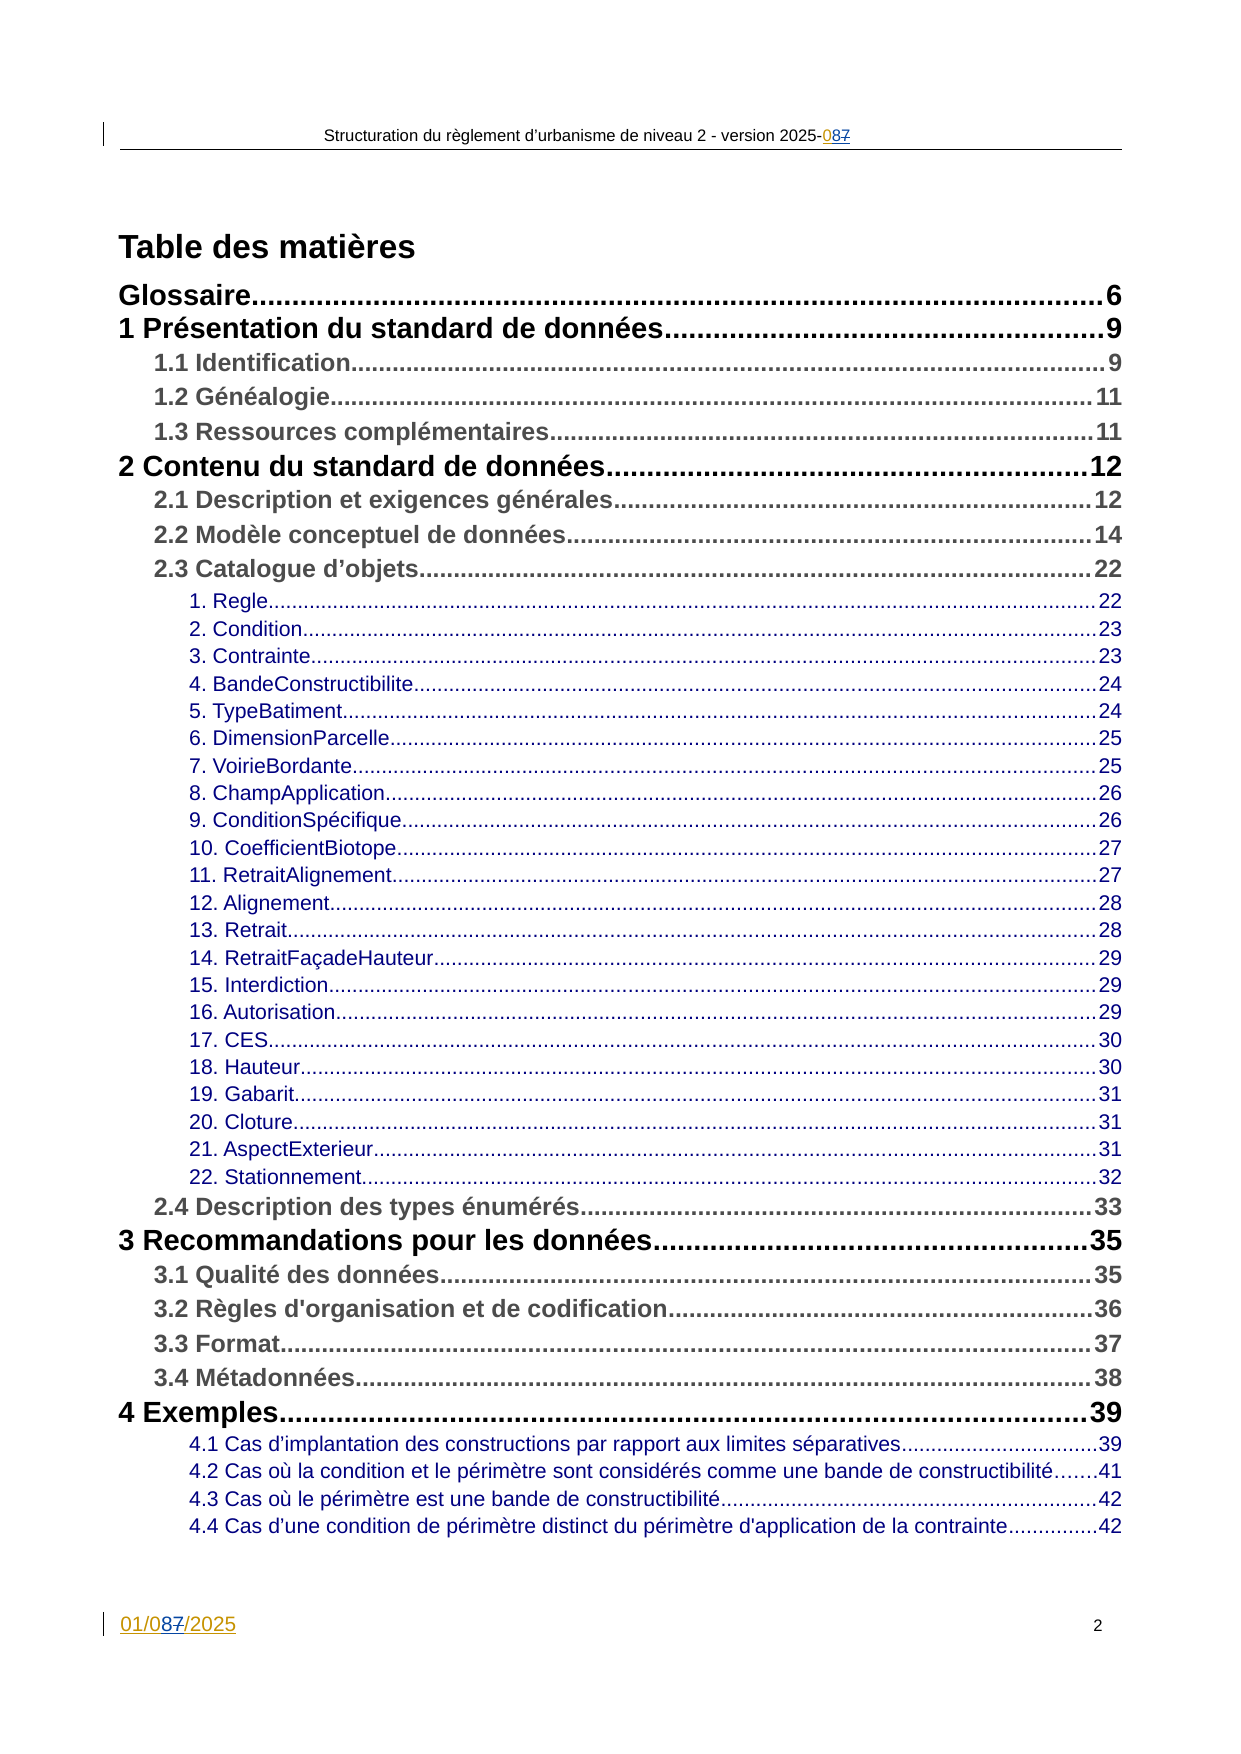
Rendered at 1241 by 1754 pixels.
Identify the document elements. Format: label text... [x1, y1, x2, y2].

text 2.4 Description des types énumérés 33 [153, 1191, 1122, 1220]
text 1.2 Généalogie 11 [153, 382, 1122, 411]
text 3 Recommandations pour les données 35 [118, 1223, 1122, 1257]
text 2.3 Catalogue d’objets 22 [153, 554, 1122, 583]
text Glossaire 6 [118, 278, 1122, 311]
text 13. Retrait 28 [189, 917, 1122, 942]
text 3.3 Format 37 [153, 1329, 1122, 1357]
text 14. RetraitFaçadeHauteur 29 [189, 945, 1122, 969]
text 19. Gabarit 31 [189, 1082, 1122, 1106]
text 1 Présentation du standard de données 9 [118, 311, 1122, 345]
text 2.1 Description et exigences générales 12 [153, 485, 1122, 514]
text 4.1 Cas d’implantation des constructions par rapport aux limites séparatives 39 [189, 1431, 1122, 1456]
text 18. Hauteur 30 [189, 1054, 1122, 1079]
text 3.4 Métadonnées 38 [153, 1363, 1122, 1392]
text 3.1 Qualité des données 35 [153, 1259, 1122, 1288]
text 1.3 Ressources complémentaires 11 [153, 417, 1122, 446]
text 2.2 Modèle conceptuel de données 14 [153, 519, 1122, 548]
text 3. Contrainte 23 [189, 643, 1122, 668]
text 2. Condition 23 [189, 616, 1122, 641]
text 17. CES 30 [189, 1027, 1122, 1052]
text 9. ConditionSpécifique 26 [189, 808, 1122, 832]
text 4.2 Cas où la condition et le périmètre sont considérés comme une bande de constructibilité 41 [189, 1459, 1122, 1483]
text 6. DimensionParcelle 25 [189, 726, 1122, 750]
text 15. Interdiction 29 [189, 972, 1122, 997]
text 4. BandeConstructibilite 24 [189, 671, 1122, 695]
text 4 Exemples 39 [118, 1395, 1122, 1428]
text 8. ChampApplication 26 [189, 781, 1122, 805]
text 12. Alignement 28 [189, 890, 1122, 914]
subtitle Table des matières [118, 227, 1122, 265]
text 22. Stationnement 32 [189, 1164, 1122, 1188]
text 20. Cloture 31 [189, 1109, 1122, 1134]
text 21. AspectExterieur 31 [189, 1137, 1122, 1161]
text 1.1 Identification 9 [153, 348, 1122, 376]
text 11. RetraitAlignement 27 [189, 863, 1122, 887]
text 16. Autorisation 29 [189, 1000, 1122, 1024]
text 4.4 Cas d’une condition de périmètre distinct du périmètre d'application de la contrainte 42 [189, 1514, 1122, 1538]
text 7. VoirieBordante 25 [189, 753, 1122, 778]
text 1. Regle 22 [189, 589, 1122, 613]
text 10. CoefficientBiotope 27 [189, 835, 1122, 860]
text 5. TypeBatiment 24 [189, 698, 1122, 723]
text 4.3 Cas où le périmètre est une bande de constructibilité 42 [189, 1486, 1122, 1511]
text 2 Contenu du standard de données 12 [118, 448, 1122, 482]
text 3.2 Règles d'organisation et de codification 36 [153, 1294, 1122, 1323]
